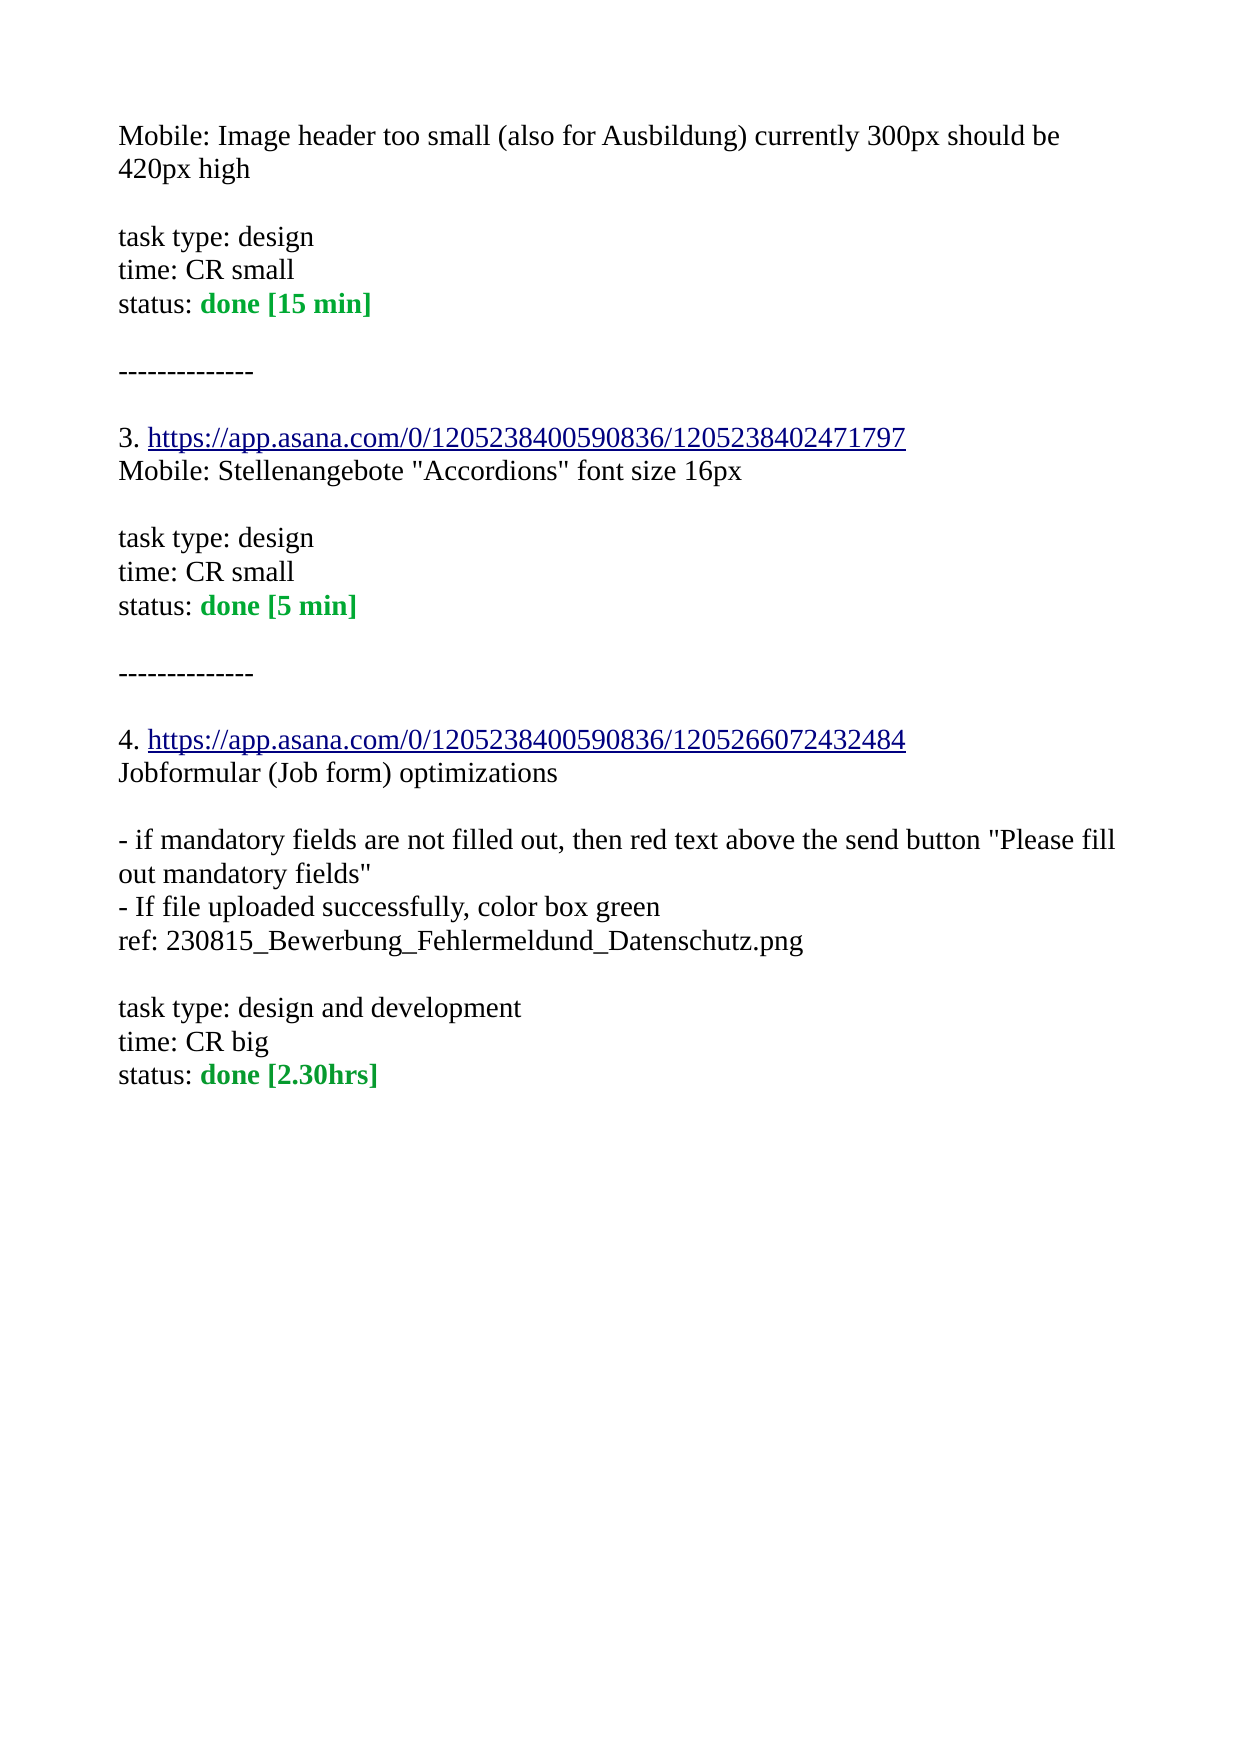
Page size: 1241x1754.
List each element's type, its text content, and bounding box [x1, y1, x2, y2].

text task type: design and development [118, 990, 1122, 1024]
text 4. https://app.asana.com/0/1205238400590836/1205266072432484 [118, 722, 1122, 755]
text - If file uploaded successfully, color box green [118, 889, 1122, 923]
text Jobformular (Job form) optimizations [118, 755, 1122, 789]
text time: CR small [118, 554, 1122, 588]
text task type: design [118, 521, 1122, 554]
text status: done [2.30hrs] [118, 1057, 1122, 1091]
text status: done [5 min] [118, 588, 1122, 621]
text status: done [15 min] [118, 286, 1122, 319]
text - if mandatory fields are not filled out, then red text above the send button "Please fill out mandatory fields" [118, 822, 1122, 889]
text 3. https://app.asana.com/0/1205238400590836/1205238402471797 [118, 420, 1122, 453]
text time: CR big [118, 1024, 1122, 1057]
text time: CR small [118, 252, 1122, 286]
text Mobile: Stellenangebote "Accordions" font size 16px [118, 453, 1122, 487]
text -------------- [118, 353, 1122, 386]
text ref: 230815_Bewerbung_Fehlermeldund_Datenschutz.png [118, 923, 1122, 957]
text task type: design [118, 219, 1122, 252]
text Mobile: Image header too small (also for Ausbildung) currently 300px should be 420px high [118, 118, 1122, 185]
text -------------- [118, 655, 1122, 688]
